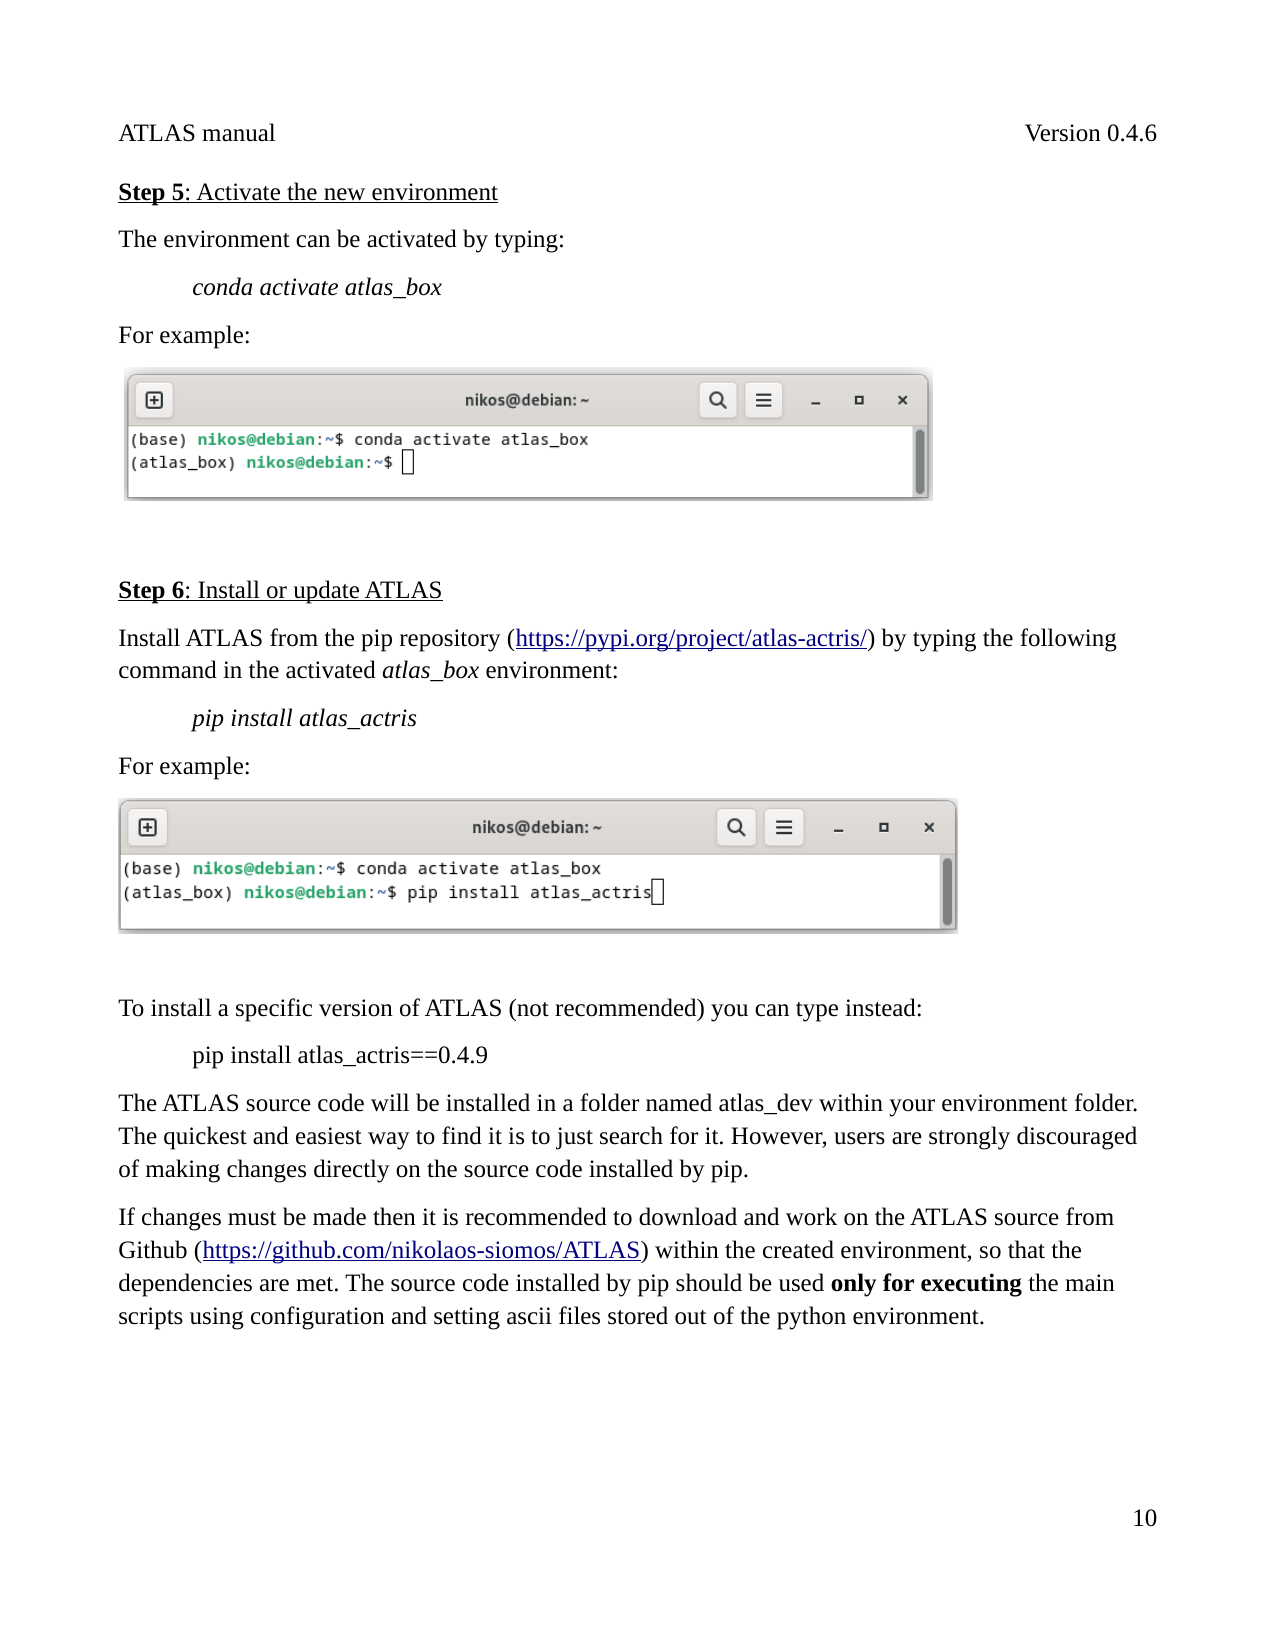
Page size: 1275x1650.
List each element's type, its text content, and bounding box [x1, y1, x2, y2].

text Step 5: Activate the new environment [118, 177, 1157, 206]
text The environment can be activated by typing: [118, 224, 1157, 253]
text pip install atlas_actris==0.4.9 [118, 1040, 1157, 1069]
text For example: [118, 751, 1157, 779]
text If changes must be made then it is recommended to download and work on the ATLAS source from Github (https://github.com/nikolaos-siomos/ATLAS) within the created environment, so that the dependencies are met. The source code installed by pip should be used only for executing the main scripts using configuration and setting ascii files stored out of the python environment. [118, 1202, 1157, 1329]
text The ATLAS source code will be installed in a folder named atlas_dev within your environment folder. The quickest and easiest way to find it is to just search for it. However, users are strongly discouraged of making changes directly on the source code installed by pip. [118, 1088, 1157, 1183]
text To install a specific version of ATLAS (not recommended) you can type instead: [118, 993, 1157, 1022]
text Step 6: Install or update ATLAS [118, 575, 1157, 604]
text Install ATLAS from the pip repository (https://pypi.org/project/atlas-actris/) by typing the following command in the activated atlas_box environment: [118, 623, 1157, 684]
text For example: [118, 320, 1157, 348]
picture [124, 367, 933, 501]
picture [118, 798, 959, 934]
text pip install atlas_actris [118, 703, 1157, 732]
text conda activate atlas_box [118, 272, 1157, 301]
